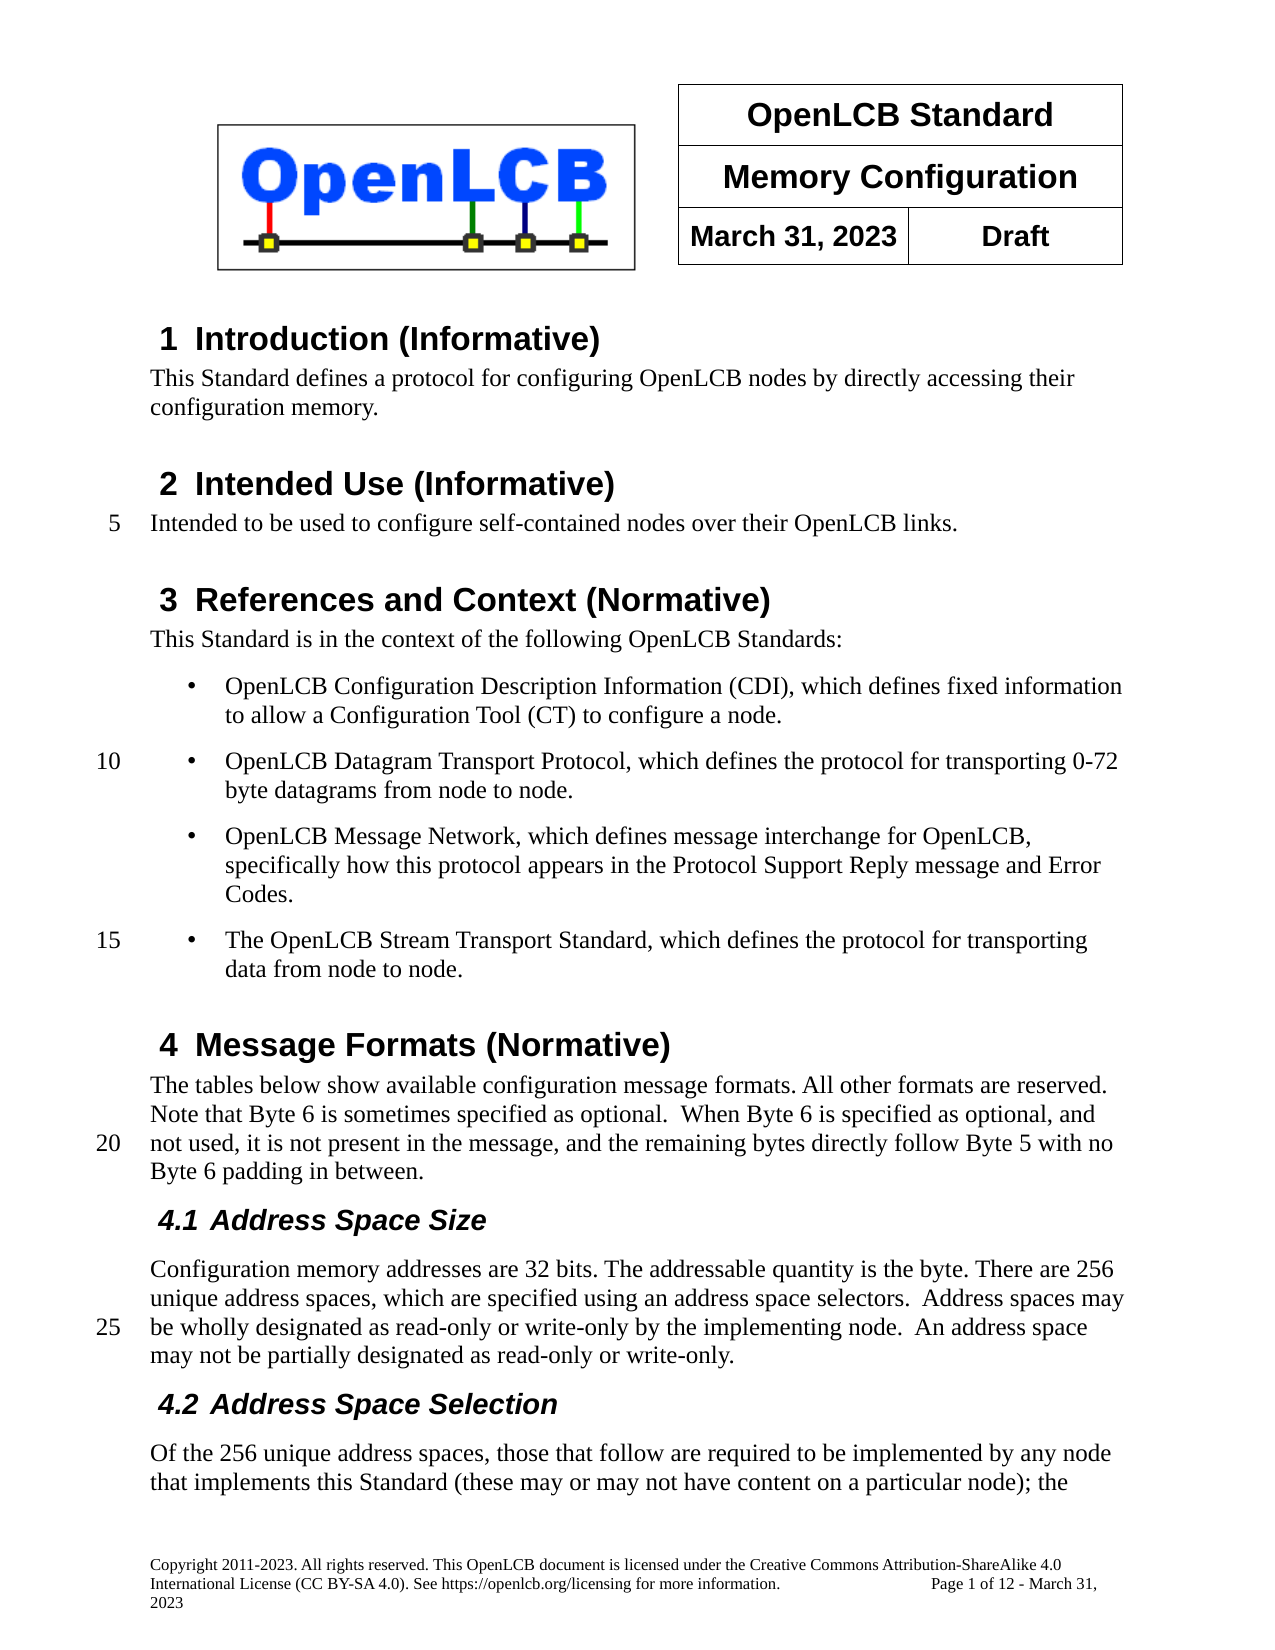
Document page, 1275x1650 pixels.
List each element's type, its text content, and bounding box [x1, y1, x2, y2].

subtitle Address Space Size [150, 1203, 1125, 1236]
subtitle References and Context (Normative) [150, 580, 1125, 618]
list OpenLCB Configuration Description Information (CDI), which defines fixed information to allow a Configuration Tool (CT) to configure a node. [187, 671, 1125, 728]
subtitle Message Formats (Normative) [150, 1026, 1125, 1064]
subtitle Introduction (Informative) [150, 319, 1125, 357]
picture [216, 123, 637, 272]
text This Standard is in the context of the following OpenLCB Standards: [150, 624, 1125, 653]
list The OpenLCB Stream Transport Standard, which defines the protocol for transporting data from node to node. [187, 925, 1125, 983]
text Of the 256 unique address spaces, those that follow are required to be implemented by any node that implements this Standard (these may or may not have content on a particular node); the [150, 1438, 1125, 1496]
subtitle Address Space Selection [150, 1387, 1125, 1420]
list OpenLCB Datagram Transport Protocol, which defines the protocol for transporting 0-72 byte datagrams from node to node. [187, 746, 1125, 804]
list OpenLCB Message Network, which defines message interchange for OpenLCB, specifically how this protocol appears in the Protocol Support Reply message and Error Codes. [187, 821, 1125, 908]
text Configuration memory addresses are 32 bits. The addressable quantity is the byte. There are 256 unique address spaces, which are specified using an address space selectors. Address spaces may be wholly designated as read-only or write-only by the implementing node. An address space may not be partially designated as read-only or write-only. [150, 1254, 1125, 1369]
text Intended to be used to configure self-contained nodes over their OpenLCB links. [150, 508, 1125, 537]
subtitle Intended Use (Informative) [150, 464, 1125, 502]
text This Standard defines a protocol for configuring OpenLCB nodes by directly accessing their configuration memory. [150, 363, 1125, 421]
text The tables below show available configuration message formats. All other formats are reserved. Note that Byte 6 is sometimes specified as optional. When Byte 6 is specified as optional, and not used, it is not present in the message, and the remaining bytes directly follow Byte 5 with no Byte 6 padding in between. [150, 1070, 1125, 1185]
